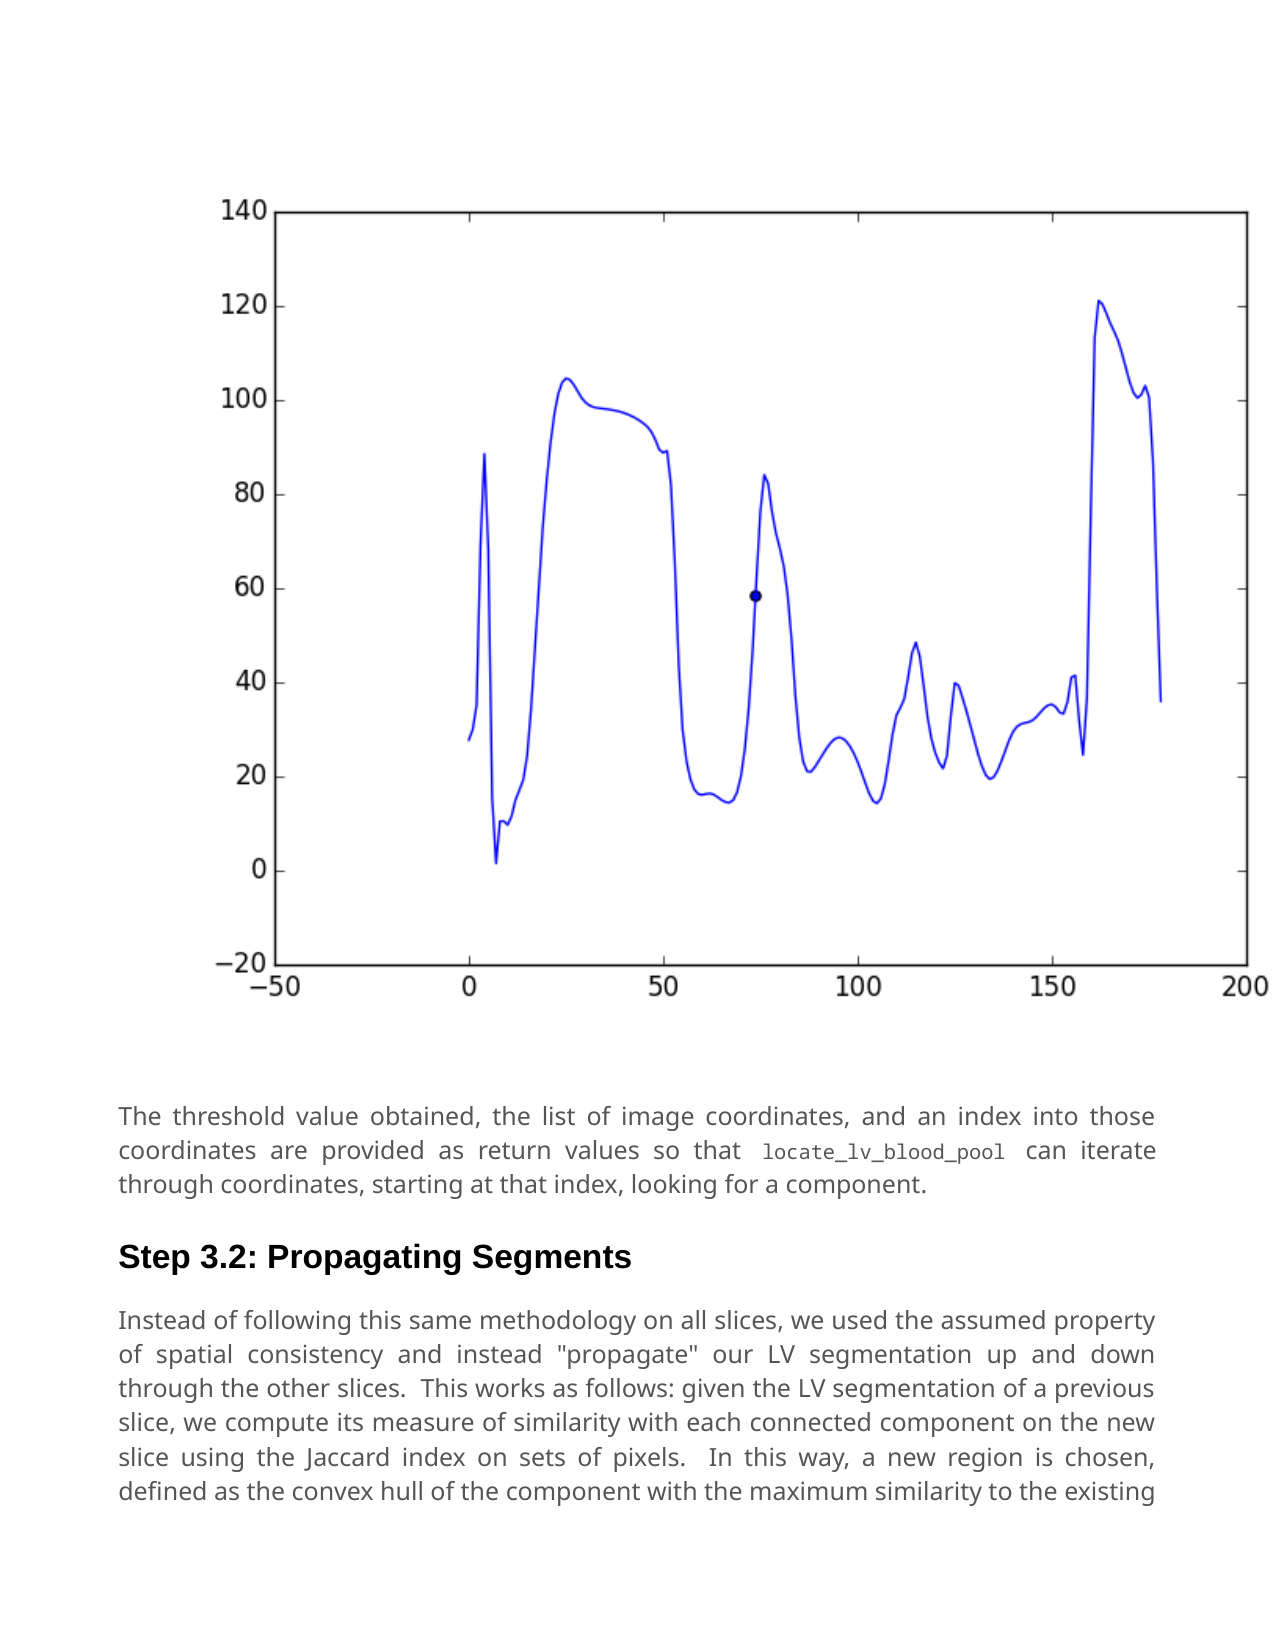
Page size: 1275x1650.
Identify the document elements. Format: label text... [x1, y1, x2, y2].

text The threshold value obtained, the list of image coordinates, and an index into those coordinates are provided as return values so that locate_lv_blood_pool can iterate through coordinates, starting at that index, looking for a component. [118, 1099, 1157, 1201]
text Instead of following this same methodology on all slices, we used the assumed property of spatial consistency and instead "propagate" our LV segmentation up and down through the other slices. This works as follows: given the LV segmentation of a previous slice, we compute its measure of similarity with each connected component on the new slice using the Jaccard index on sets of pixels. In this way, a new region is chosen, defined as the convex hull of the component with the maximum similarity to the existing [118, 1303, 1157, 1507]
subtitle Step 3.2: Propagating Segments [118, 1237, 1157, 1275]
picture [118, 118, 1275, 1059]
